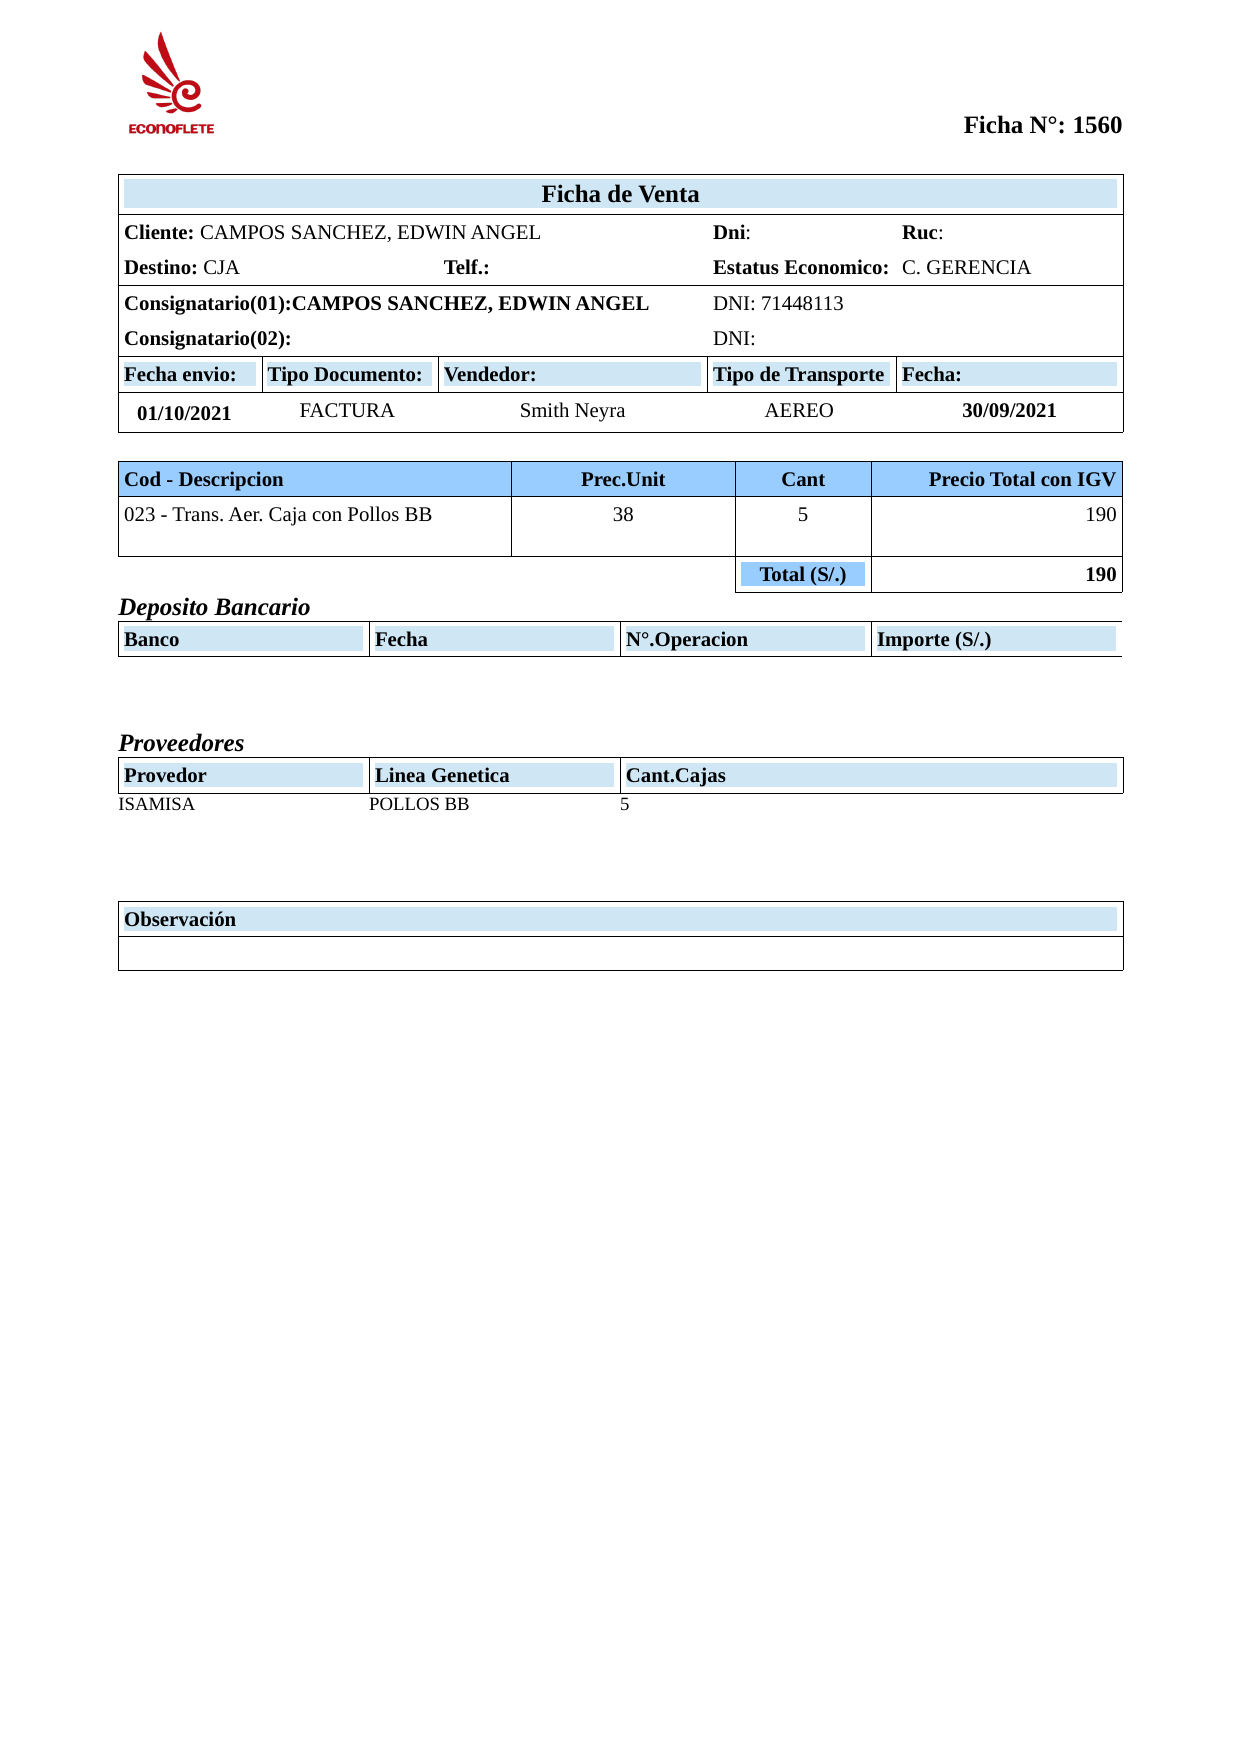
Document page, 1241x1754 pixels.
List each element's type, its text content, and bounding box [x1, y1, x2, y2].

table_cell 190 [872, 497, 1122, 556]
table_cell Telf.: [438, 249, 707, 285]
table_cell [871, 705, 1122, 728]
table_cell [369, 705, 620, 728]
table_cell [369, 879, 620, 901]
table_cell Consignatario(01):CAMPOS SANCHEZ, EDWIN ANGEL [119, 286, 707, 321]
table_cell Fecha: [897, 357, 1123, 392]
table_cell [369, 815, 620, 836]
table_cell [118, 815, 369, 836]
table_cell [118, 680, 369, 704]
table_cell 38 [512, 497, 735, 556]
table_cell [620, 815, 1123, 836]
table_cell Tipo Documento: [263, 357, 438, 392]
table_cell FACTURA [262, 393, 438, 432]
table_header Prec.Unit [512, 462, 735, 496]
table_cell Ruc: [896, 215, 1123, 249]
table_cell [620, 657, 871, 680]
table_header Ficha de Venta [119, 175, 1123, 214]
table_header Precio Total con IGV [872, 462, 1122, 496]
table_cell Tipo de Transporte [708, 357, 896, 392]
table_header Provedor [119, 758, 369, 793]
table_cell [118, 557, 511, 592]
table_cell 190 [872, 557, 1122, 592]
table_cell [369, 680, 620, 704]
picture [118, 31, 225, 134]
table_cell 5 [620, 794, 1123, 814]
table_cell [118, 836, 369, 858]
table_cell Smith Neyra [438, 393, 707, 432]
table_cell Fecha envio: [119, 357, 262, 392]
table_cell DNI: 71448113 [707, 286, 1123, 321]
table_header Linea Genetica [370, 758, 620, 793]
table_cell 023 - Trans. Aer. Caja con Pollos BB [119, 497, 511, 556]
table_cell Cliente: CAMPOS SANCHEZ, EDWIN ANGEL [119, 215, 707, 249]
table_header Cod - Descripcion [119, 462, 511, 496]
table_cell [118, 657, 369, 680]
table_cell [369, 858, 620, 879]
table_cell 30/09/2021 [896, 393, 1123, 432]
table_cell Destino: CJA [119, 249, 438, 285]
table_header Observación [119, 902, 1123, 936]
table_cell [369, 657, 620, 680]
table_cell [118, 858, 369, 879]
table_cell 01/10/2021 [119, 393, 262, 432]
table_header Importe (S/.) [872, 622, 1122, 656]
table_cell Consignatario(02): [119, 321, 707, 356]
table_cell [118, 879, 369, 901]
table_cell [511, 557, 735, 592]
table_cell 5 [736, 497, 871, 556]
text Deposito Bancario [118, 592, 1122, 621]
table_header N°.Operacion [621, 622, 871, 656]
table_header Cant [736, 462, 871, 496]
table_header Banco [119, 622, 369, 656]
table_cell [620, 836, 1123, 858]
table_cell Vendedor: [439, 357, 707, 392]
table_cell [369, 836, 620, 858]
table_cell [118, 705, 369, 728]
table_cell DNI: [707, 321, 1123, 356]
table_cell [119, 937, 1123, 969]
table_cell AEREO [707, 393, 896, 432]
table_cell [871, 657, 1122, 680]
table_cell ISAMISA [118, 794, 369, 814]
table_cell Dni: [707, 215, 896, 249]
table_cell C. GERENCIA [896, 249, 1123, 285]
table_header Fecha [370, 622, 620, 656]
table_cell Estatus Economico: [707, 249, 896, 285]
table_cell Total (S/.) [736, 557, 871, 592]
text Proveedores [118, 728, 1122, 757]
table_cell [620, 680, 871, 704]
table_cell [620, 705, 871, 728]
table_header Cant.Cajas [621, 758, 1123, 793]
table_cell [871, 680, 1122, 704]
table_cell [620, 879, 1123, 901]
table_cell POLLOS BB [369, 794, 620, 814]
table_cell [620, 858, 1123, 879]
